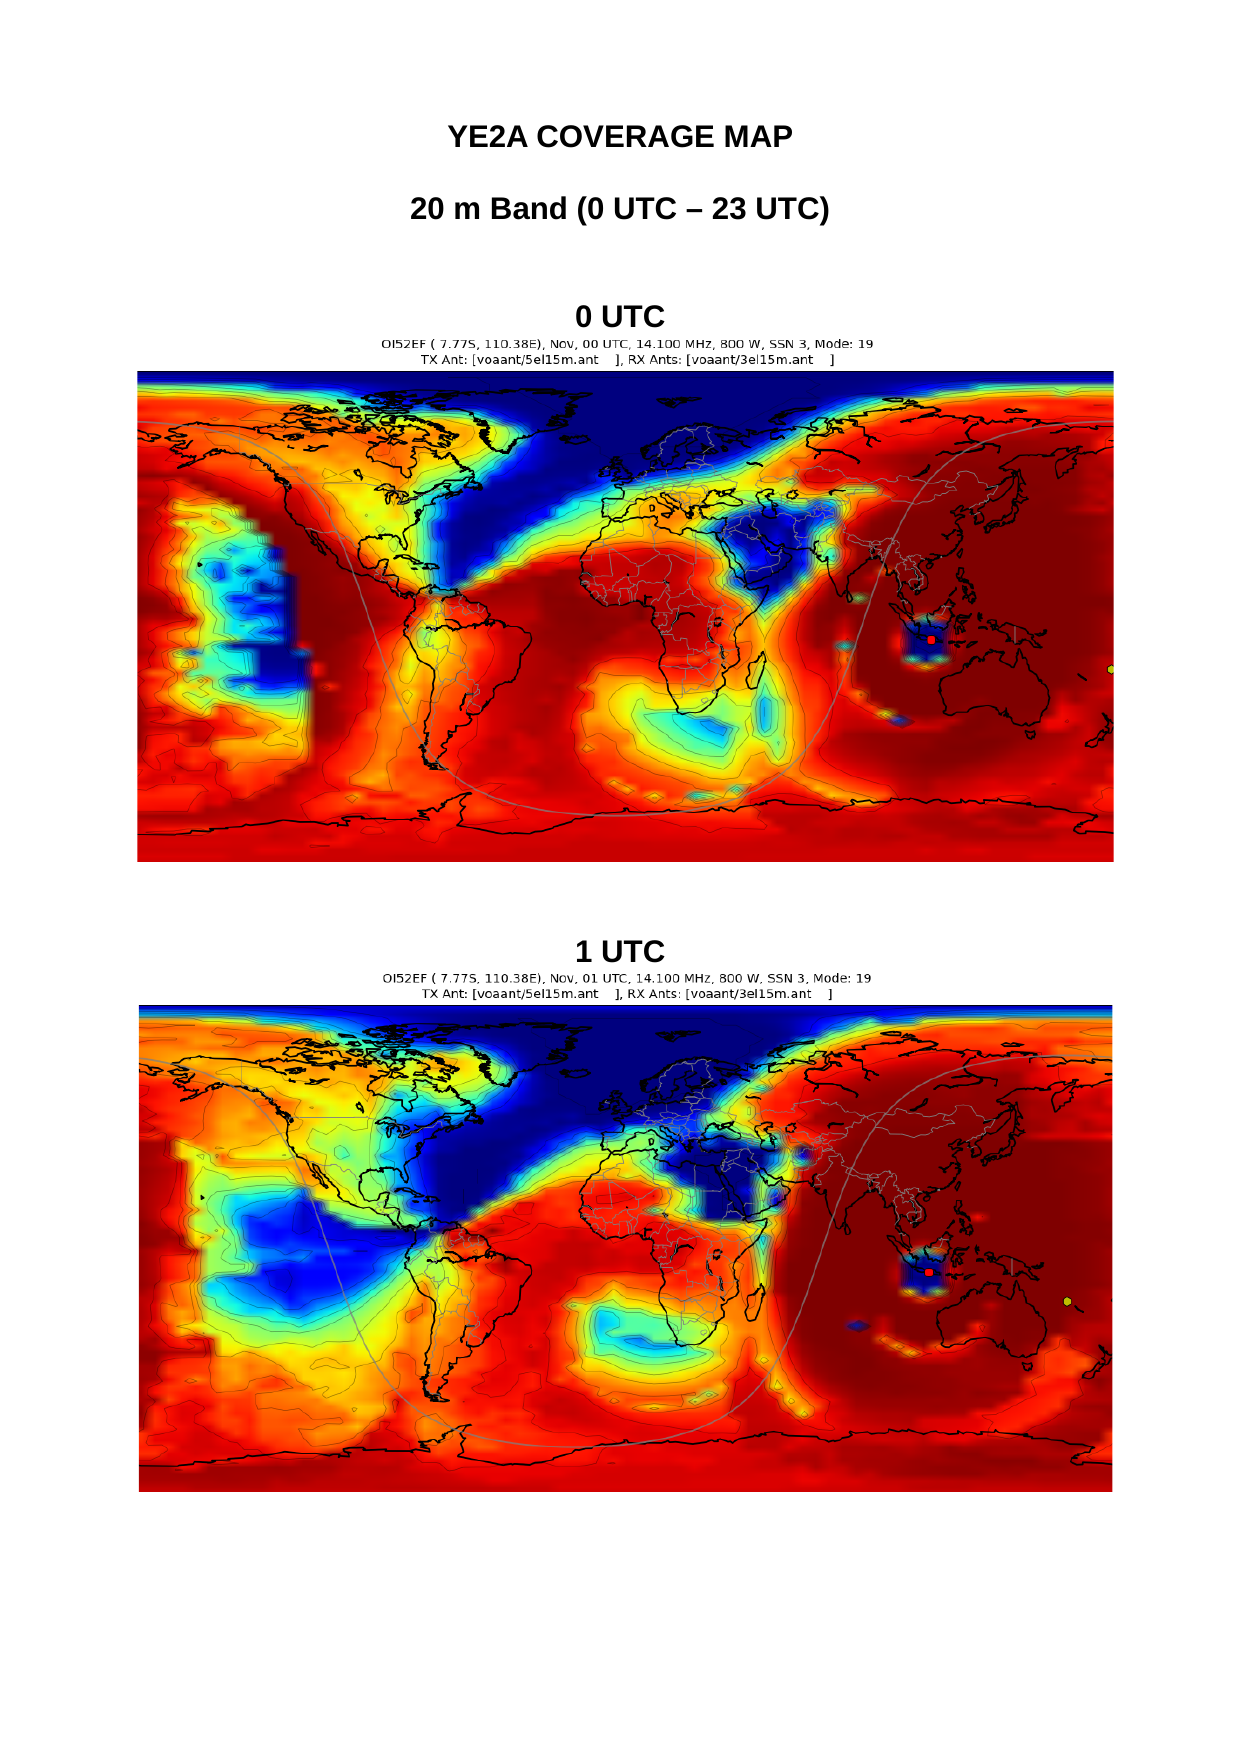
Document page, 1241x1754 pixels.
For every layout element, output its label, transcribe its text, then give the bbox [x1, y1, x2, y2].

picture [138, 969, 1113, 1492]
text 1 UTC [118, 933, 1122, 969]
text 0 UTC [118, 298, 1122, 334]
picture [137, 333, 1114, 862]
text 20 m Band (0 UTC – 23 UTC) [118, 190, 1122, 226]
text YE2A COVERAGE MAP [118, 118, 1122, 154]
